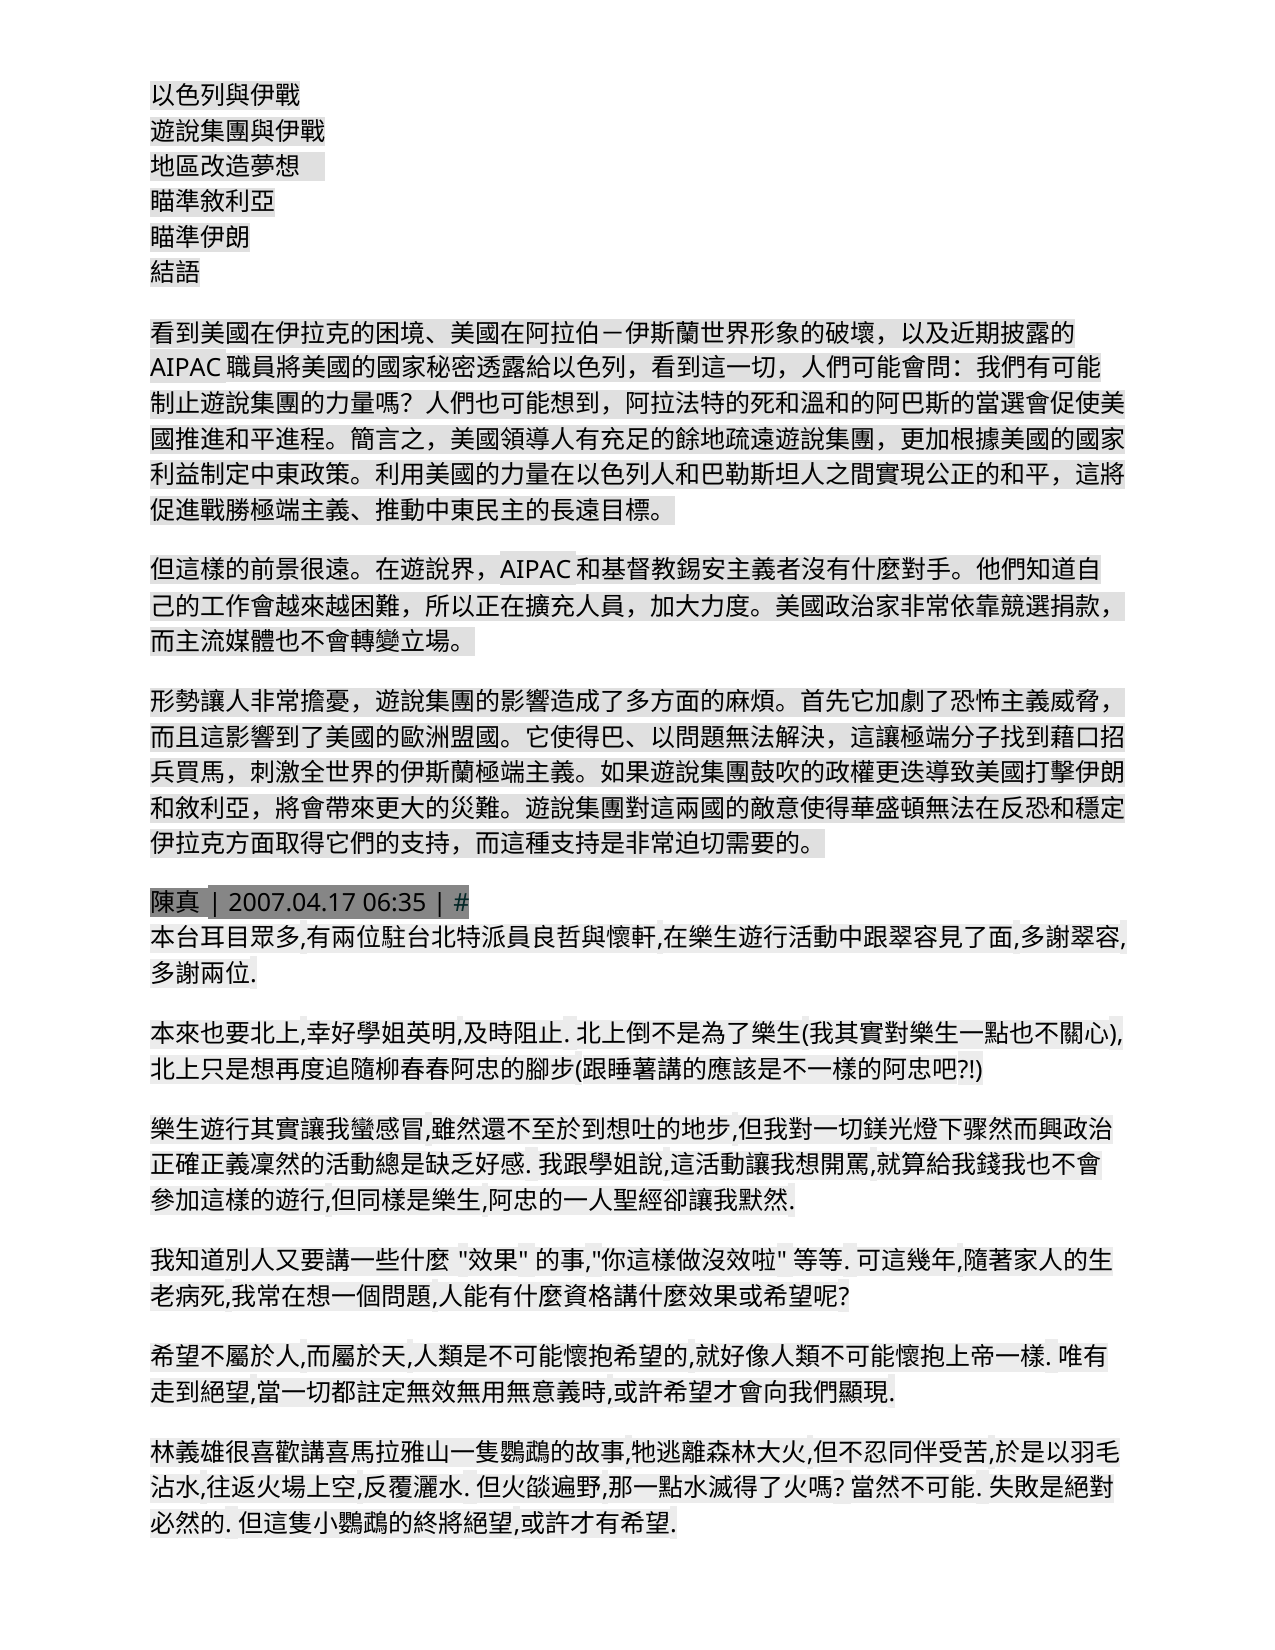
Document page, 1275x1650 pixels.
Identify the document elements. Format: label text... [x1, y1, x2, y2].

text 樂生遊行其實讓我蠻感冒,雖然還不至於到想吐的地步,但我對一切鎂光燈下骤然而興政治正確正義凜然的活動總是缺乏好感. 我跟學姐說,這活動讓我想開罵,就算給我錢我也不會參加這樣的遊行,但同樣是樂生,阿忠的一人聖經卻讓我默然. [150, 1110, 1125, 1217]
text 希望不屬於人,而屬於天,人類是不可能懷抱希望的,就好像人類不可能懷抱上帝一樣. 唯有走到絕望,當一切都註定無效無用無意義時,或許希望才會向我們顯現. [150, 1337, 1125, 1408]
text 以色列與伊戰 遊說集團與伊戰 地區改造夢想 瞄準敘利亞 瞄準伊朗 結語 [150, 75, 1125, 287]
text 但這樣的前景很遠。在遊說界，AIPAC和基督教錫安主義者沒有什麼對手。他們知道自己的工作會越來越困難，所以正在擴充人員，加大力度。美國政治家非常依靠競選捐款，而主流媒體也不會轉變立場。 [150, 550, 1125, 656]
text 陳真 | 2007.04.17 06:35 | # [150, 883, 1125, 919]
text 林義雄很喜歡講喜馬拉雅山一隻鸚鵡的故事,牠逃離森林大火,但不忍同伴受苦,於是以羽毛沾水,往返火場上空,反覆灑水. 但火燄遍野,那一點水滅得了火嗎? 當然不可能. 失敗是絕對必然的. 但這隻小鸚鵡的終將絕望,或許才有希望. [150, 1433, 1125, 1539]
text 我知道別人又要講一些什麼 "效果" 的事,"你這樣做沒效啦" 等等. 可這幾年,隨著家人的生老病死,我常在想一個問題,人能有什麼資格講什麼效果或希望呢? [150, 1242, 1125, 1312]
text 形勢讓人非常擔憂，遊說集團的影響造成了多方面的麻煩。首先它加劇了恐怖主義威脅，而且這影響到了美國的歐洲盟國。它使得巴、以問題無法解決，這讓極端分子找到藉口招兵買馬，刺激全世界的伊斯蘭極端主義。如果遊說集團鼓吹的政權更迭導致美國打擊伊朗和敘利亞，將會帶來更大的災難。遊說集團對這兩國的敵意使得華盛頓無法在反恐和穩定伊拉克方面取得它們的支持，而這種支持是非常迫切需要的。 [150, 681, 1125, 858]
text 本台耳目眾多,有兩位駐台北特派員良哲與懷軒,在樂生遊行活動中跟翠容見了面,多謝翠容,多謝兩位. [150, 919, 1125, 989]
text 本來也要北上,幸好學姐英明,及時阻止. 北上倒不是為了樂生(我其實對樂生一點也不關心),北上只是想再度追隨柳春春阿忠的腳步(跟睡薯講的應該是不一樣的阿忠吧?!) [150, 1014, 1125, 1085]
text 看到美國在伊拉克的困境、美國在阿拉伯－伊斯蘭世界形象的破壞，以及近期披露的AIPAC職員將美國的國家秘密透露給以色列，看到這一切，人們可能會問：我們有可能制止遊說集團的力量嗎？人們也可能想到，阿拉法特的死和溫和的阿巴斯的當選會促使美國推進和平進程。簡言之，美國領導人有充足的餘地疏遠遊說集團，更加根據美國的國家利益制定中東政策。利用美國的力量在以色列人和巴勒斯坦人之間實現公正的和平，這將促進戰勝極端主義、推動中東民主的長遠目標。 [150, 312, 1125, 525]
